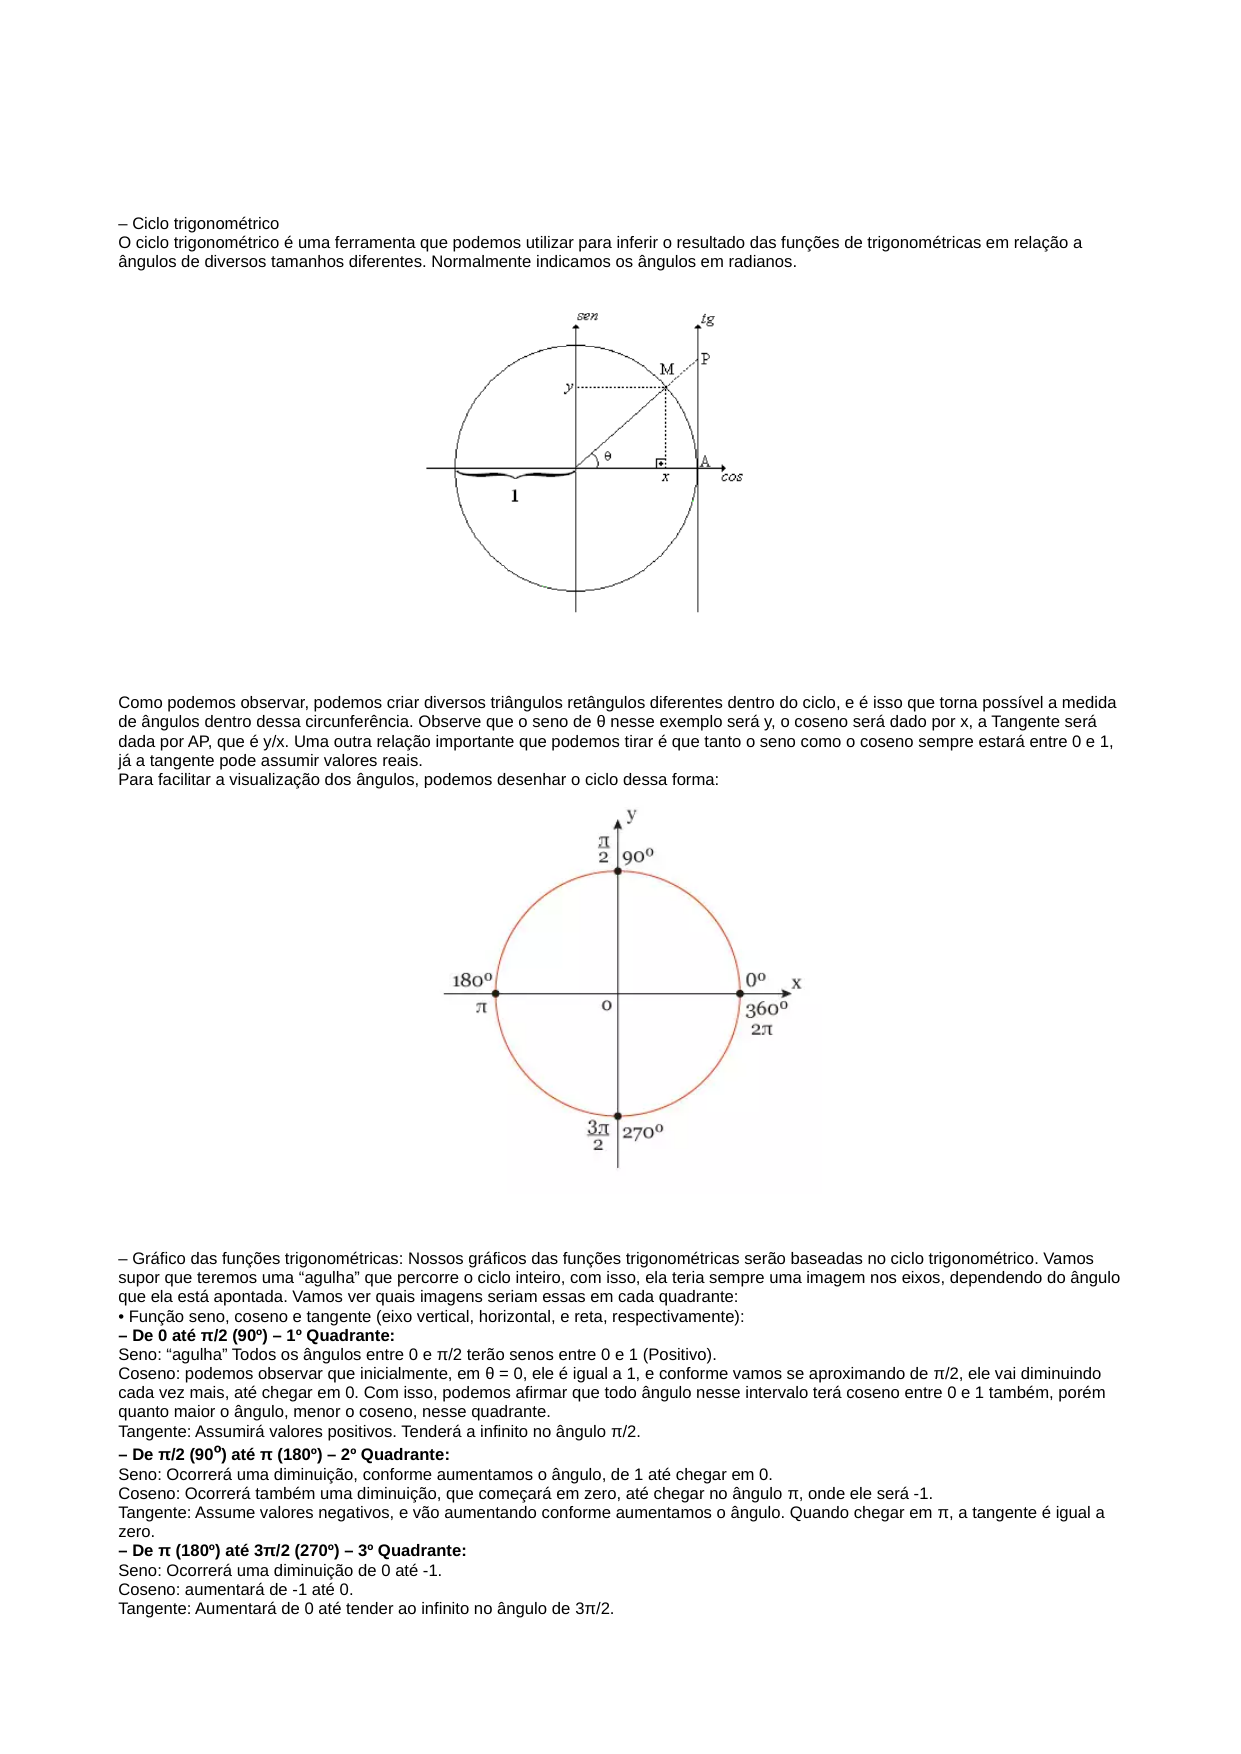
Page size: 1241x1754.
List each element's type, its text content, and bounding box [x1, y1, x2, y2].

text Coseno: Ocorrerá também uma diminuição, que começará em zero, até chegar no ângulo π, onde ele será -1. [118, 1484, 1122, 1503]
text Seno: “agulha” Todos os ângulos entre 0 e π/2 terão senos entre 0 e 1 (Positivo). [118, 1345, 1122, 1364]
text – De π (180º) até 3π/2 (270º) – 3º Quadrante: [118, 1541, 1122, 1560]
text Seno: Ocorrerá uma diminuição, conforme aumentamos o ângulo, de 1 até chegar em 0. [118, 1464, 1122, 1484]
text – De π/2 (90º) até π (180º) – 2º Quadrante: [118, 1441, 1122, 1464]
text Como podemos observar, podemos criar diversos triângulos retângulos diferentes dentro do ciclo, e é isso que torna possível a medida de ângulos dentro dessa circunferência. Observe que o seno de θ nesse exemplo será y, o coseno será dado por x, a Tangente será dada por AP, que é y/x. Uma outra relação importante que podemos tirar é que tanto o seno como o coseno sempre estará entre 0 e 1, já a tangente pode assumir valores reais. [118, 693, 1122, 770]
text Tangente: Assumirá valores positivos. Tenderá a infinito no ângulo π/2. [118, 1421, 1122, 1441]
text Tangente: Assume valores negativos, e vão aumentando conforme aumentamos o ângulo. Quando chegar em π, a tangente é igual a zero. [118, 1503, 1122, 1541]
picture [365, 302, 834, 640]
picture [418, 788, 823, 1194]
text Tangente: Aumentará de 0 até tender ao infinito no ângulo de 3π/2. [118, 1599, 1122, 1618]
text – Ciclo trigonométrico [118, 214, 1122, 233]
text – Gráfico das funções trigonométricas: Nossos gráficos das funções trigonométricas serão baseadas no ciclo trigonométrico. Vamos supor que teremos uma “agulha” que percorre o ciclo inteiro, com isso, ela teria sempre uma imagem nos eixos, dependendo do ângulo que ela está apontada. Vamos ver quais imagens seriam essas em cada quadrante: [118, 1249, 1122, 1306]
text O ciclo trigonométrico é uma ferramenta que podemos utilizar para inferir o resultado das funções de trigonométricas em relação a ângulos de diversos tamanhos diferentes. Normalmente indicamos os ângulos em radianos. [118, 233, 1122, 271]
text Coseno: podemos observar que inicialmente, em θ = 0, ele é igual a 1, e conforme vamos se aproximando de π/2, ele vai diminuindo cada vez mais, até chegar em 0. Com isso, podemos afirmar que todo ângulo nesse intervalo terá coseno entre 0 e 1 também, porém quanto maior o ângulo, menor o coseno, nesse quadrante. [118, 1364, 1122, 1421]
text Coseno: aumentará de -1 até 0. [118, 1579, 1122, 1599]
text – De 0 até π/2 (90º) – 1º Quadrante: [118, 1326, 1122, 1345]
text Para facilitar a visualização dos ângulos, podemos desenhar o ciclo dessa forma: [118, 770, 1122, 789]
text Seno: Ocorrerá uma diminuição de 0 até -1. [118, 1560, 1122, 1579]
text • Função seno, coseno e tangente (eixo vertical, horizontal, e reta, respectivamente): [118, 1306, 1122, 1326]
